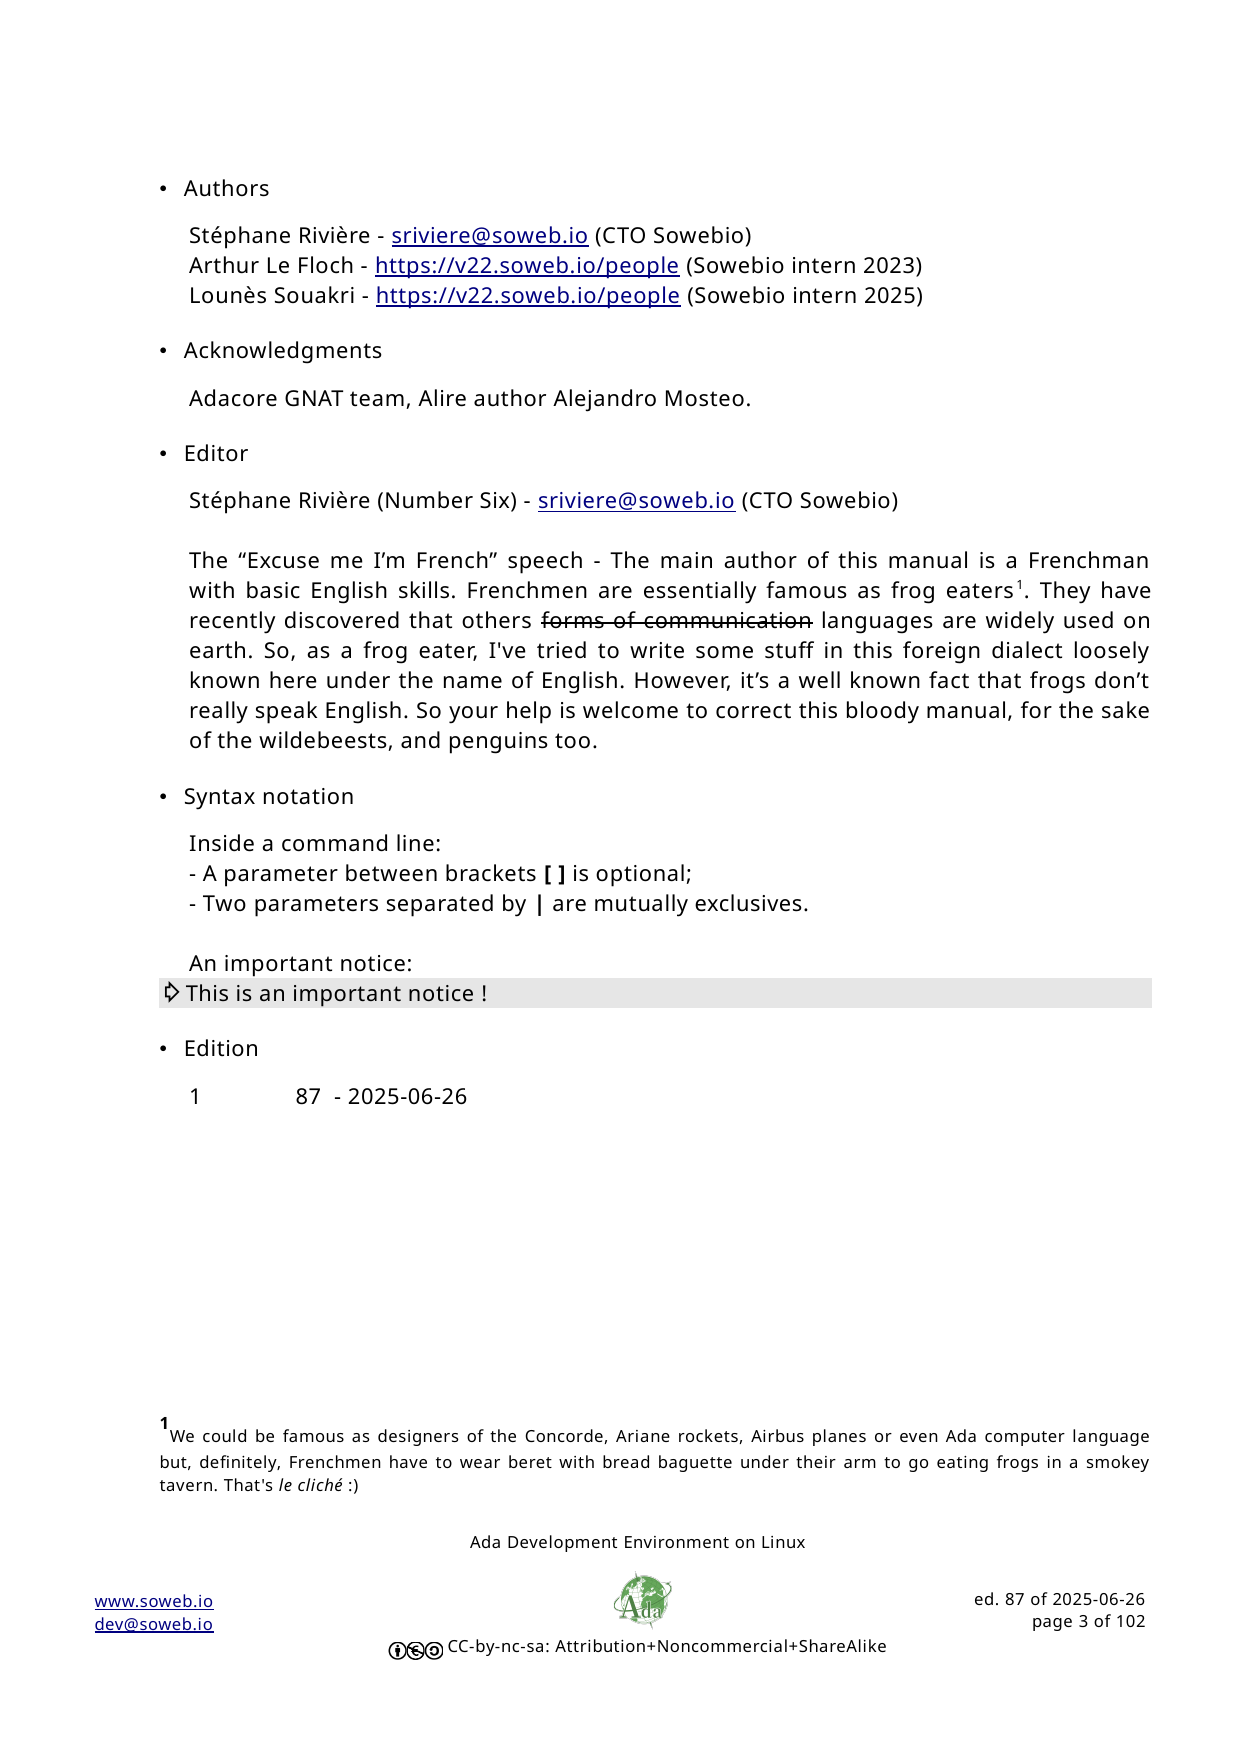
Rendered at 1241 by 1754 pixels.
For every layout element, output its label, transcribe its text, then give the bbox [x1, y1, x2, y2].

text Inside a command line: [189, 828, 1152, 858]
text Stéphane Rivière - sriviere@soweb.io (CTO Sowebio) [189, 220, 1152, 250]
text - A parameter between brackets [ ] is optional; [189, 858, 1152, 888]
subtitle Authors [159, 171, 1152, 202]
subtitle Acknowledgments [159, 334, 1152, 365]
picture [388, 1642, 443, 1660]
text The “Excuse me I’m French” speech - The main author of this manual is a Frenchman with basic English skills. Frenchmen are essentially famous as frog eaters. They have recently discovered that others forms of communication languages are widely used on earth. So, as a frog eater, I've tried to write some stuff in this foreign dialect loosely known here under the name of English. However, it’s a well known fact that frogs don’t really speak English. So your help is welcome to correct this bloody manual, for the sake of the wildebeests, and penguins too. [189, 545, 1152, 755]
subtitle Edition [159, 1032, 1152, 1063]
text An important notice: [189, 948, 1152, 978]
text Lounès Souakri - https://v22.soweb.io/people (Sowebio intern 2025) [189, 280, 1152, 310]
text 1 87 - 2025-06-26 [189, 1081, 1152, 1111]
text Arthur Le Floch - https://v22.soweb.io/people (Sowebio intern 2023) [189, 250, 1152, 280]
text Adacore GNAT team, Alire author Alejandro Mosteo. [189, 383, 1152, 413]
text - Two parameters separated by | are mutually exclusives. [189, 888, 1152, 918]
picture [613, 1571, 672, 1630]
subtitle Editor [159, 436, 1152, 468]
list This is an important notice ! [159, 978, 1152, 1008]
text Stéphane Rivière (Number Six) - sriviere@soweb.io (CTO Sowebio) [189, 485, 1152, 515]
text We could be famous as designers of the Concorde, Ariane rockets, Airbus planes or even Ada computer language but, definitely, Frenchmen have to wear beret with bread baguette under their arm to go eating frogs in a smokey tavern. That's le cliché :) [159, 1412, 1152, 1496]
subtitle Syntax notation [159, 779, 1152, 810]
